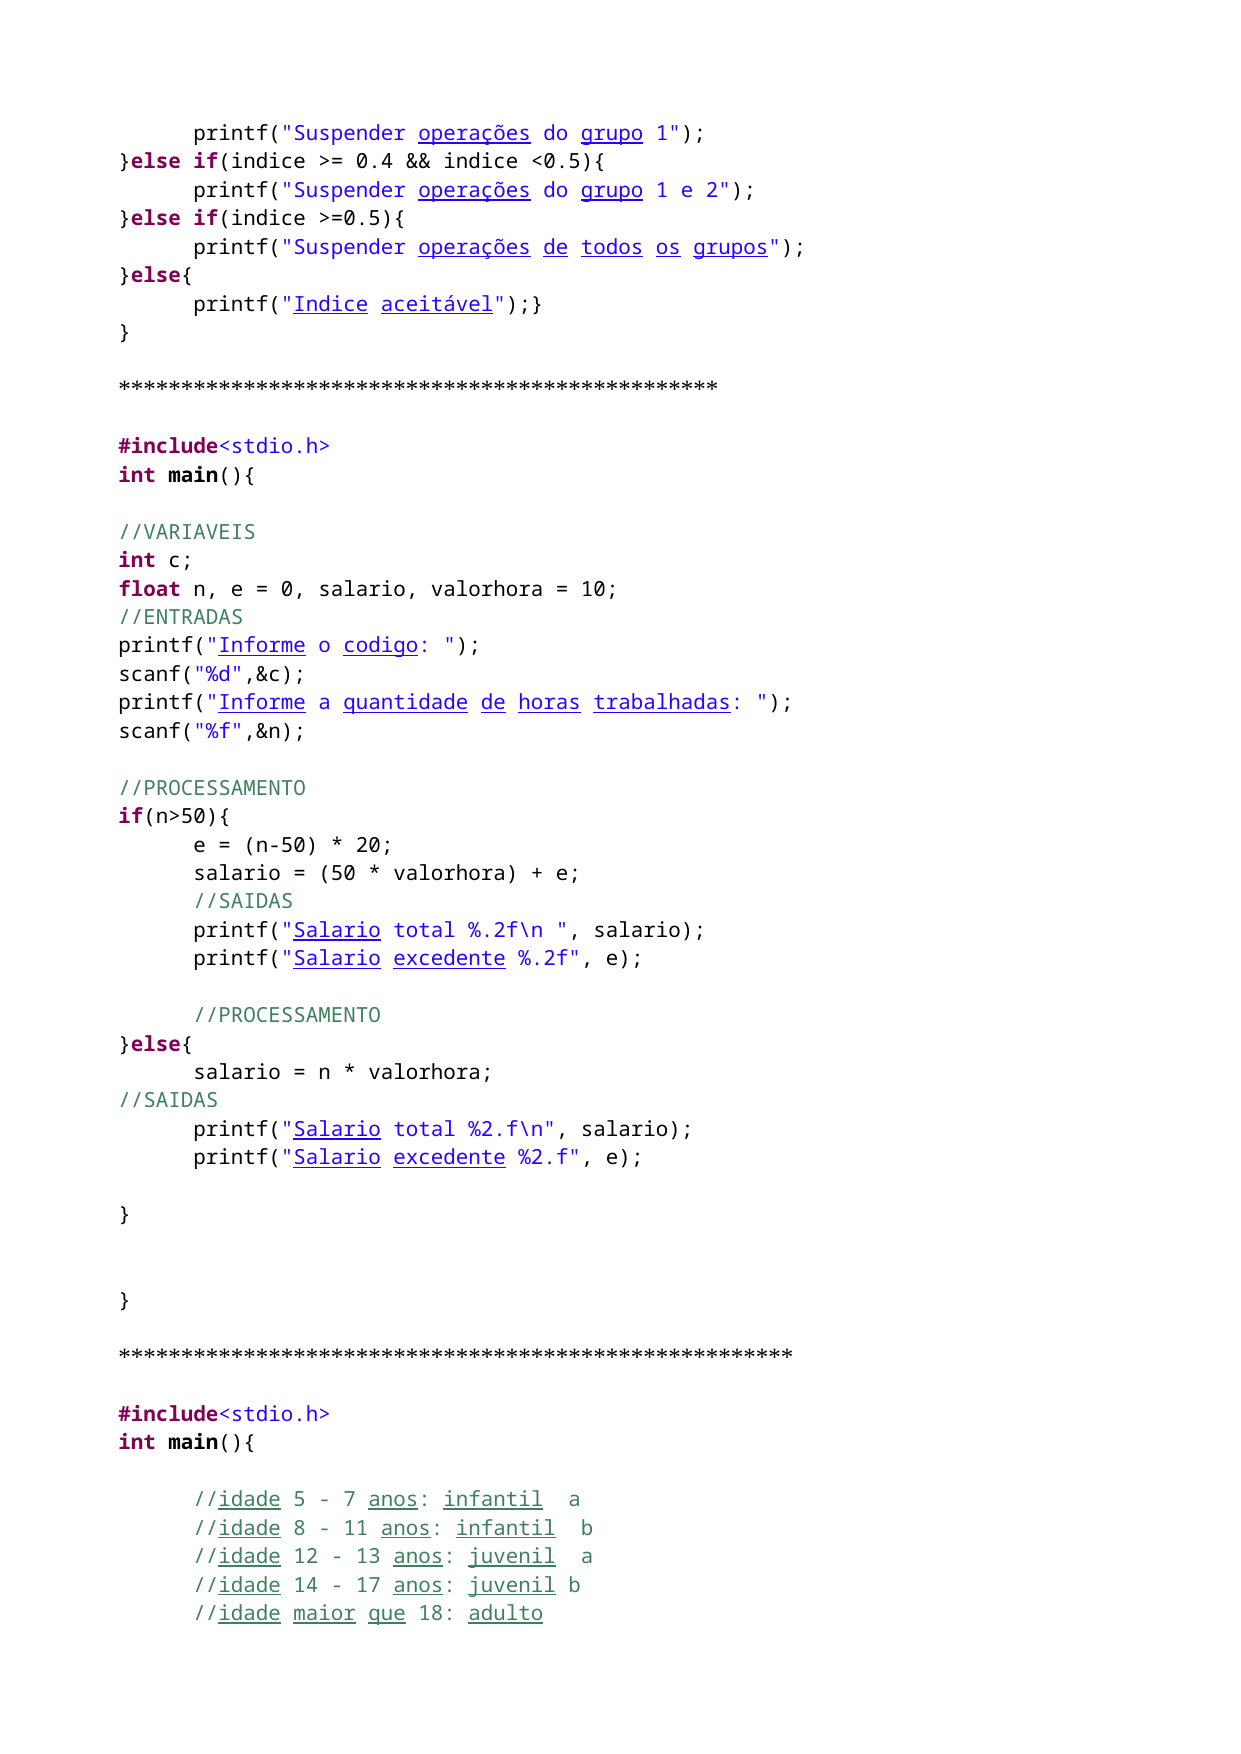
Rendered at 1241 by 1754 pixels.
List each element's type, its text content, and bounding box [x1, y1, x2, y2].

text printf("Indice aceitável");} [118, 289, 1122, 317]
text #include<stdio.h> [118, 1399, 1122, 1427]
text //SAIDAS [118, 887, 1122, 915]
text salario = n * valorhora; [118, 1057, 1122, 1086]
text printf("Salario excedente %.2f", e); [118, 943, 1122, 972]
text } [118, 1285, 1122, 1313]
text //idade 5 - 7 anos: infantil a [118, 1484, 1122, 1513]
text scanf("%d",&c); [118, 659, 1122, 687]
text } [118, 317, 1122, 346]
text ************************************************ [118, 374, 1122, 403]
text int main(){ [118, 1427, 1122, 1456]
text //idade 8 - 11 anos: infantil b [118, 1513, 1122, 1541]
text //PROCESSAMENTO [118, 1000, 1122, 1029]
text float n, e = 0, salario, valorhora = 10; [118, 574, 1122, 602]
text printf("Suspender operações do grupo 1 e 2"); [118, 175, 1122, 203]
text ****************************************************** [118, 1342, 1122, 1370]
text }else{ [118, 1029, 1122, 1057]
text //idade maior que 18: adulto [118, 1598, 1122, 1627]
text //VARIAVEIS [118, 517, 1122, 545]
text //idade 14 - 17 anos: juvenil b [118, 1570, 1122, 1598]
text printf("Informe a quantidade de horas trabalhadas: "); [118, 687, 1122, 716]
text //PROCESSAMENTO [118, 773, 1122, 801]
text printf("Suspender operações de todos os grupos"); [118, 232, 1122, 260]
text e = (n-50) * 20; [118, 830, 1122, 858]
text printf("Salario total %2.f\n", salario); [118, 1114, 1122, 1142]
text printf("Salario total %.2f\n ", salario); [118, 915, 1122, 943]
text }else if(indice >=0.5){ [118, 203, 1122, 232]
text //ENTRADAS [118, 602, 1122, 631]
text int main(){ [118, 460, 1122, 488]
text //idade 12 - 13 anos: juvenil a [118, 1541, 1122, 1570]
text printf("Informe o codigo: "); [118, 631, 1122, 659]
text //SAIDAS [118, 1086, 1122, 1114]
text int c; [118, 545, 1122, 574]
text } [118, 1199, 1122, 1228]
text if(n>50){ [118, 801, 1122, 830]
text }else{ [118, 260, 1122, 289]
text salario = (50 * valorhora) + e; [118, 858, 1122, 887]
text printf("Salario excedente %2.f", e); [118, 1142, 1122, 1171]
text }else if(indice >= 0.4 && indice <0.5){ [118, 147, 1122, 175]
text printf("Suspender operações do grupo 1"); [118, 118, 1122, 147]
text #include<stdio.h> [118, 432, 1122, 460]
text scanf("%f",&n); [118, 716, 1122, 744]
